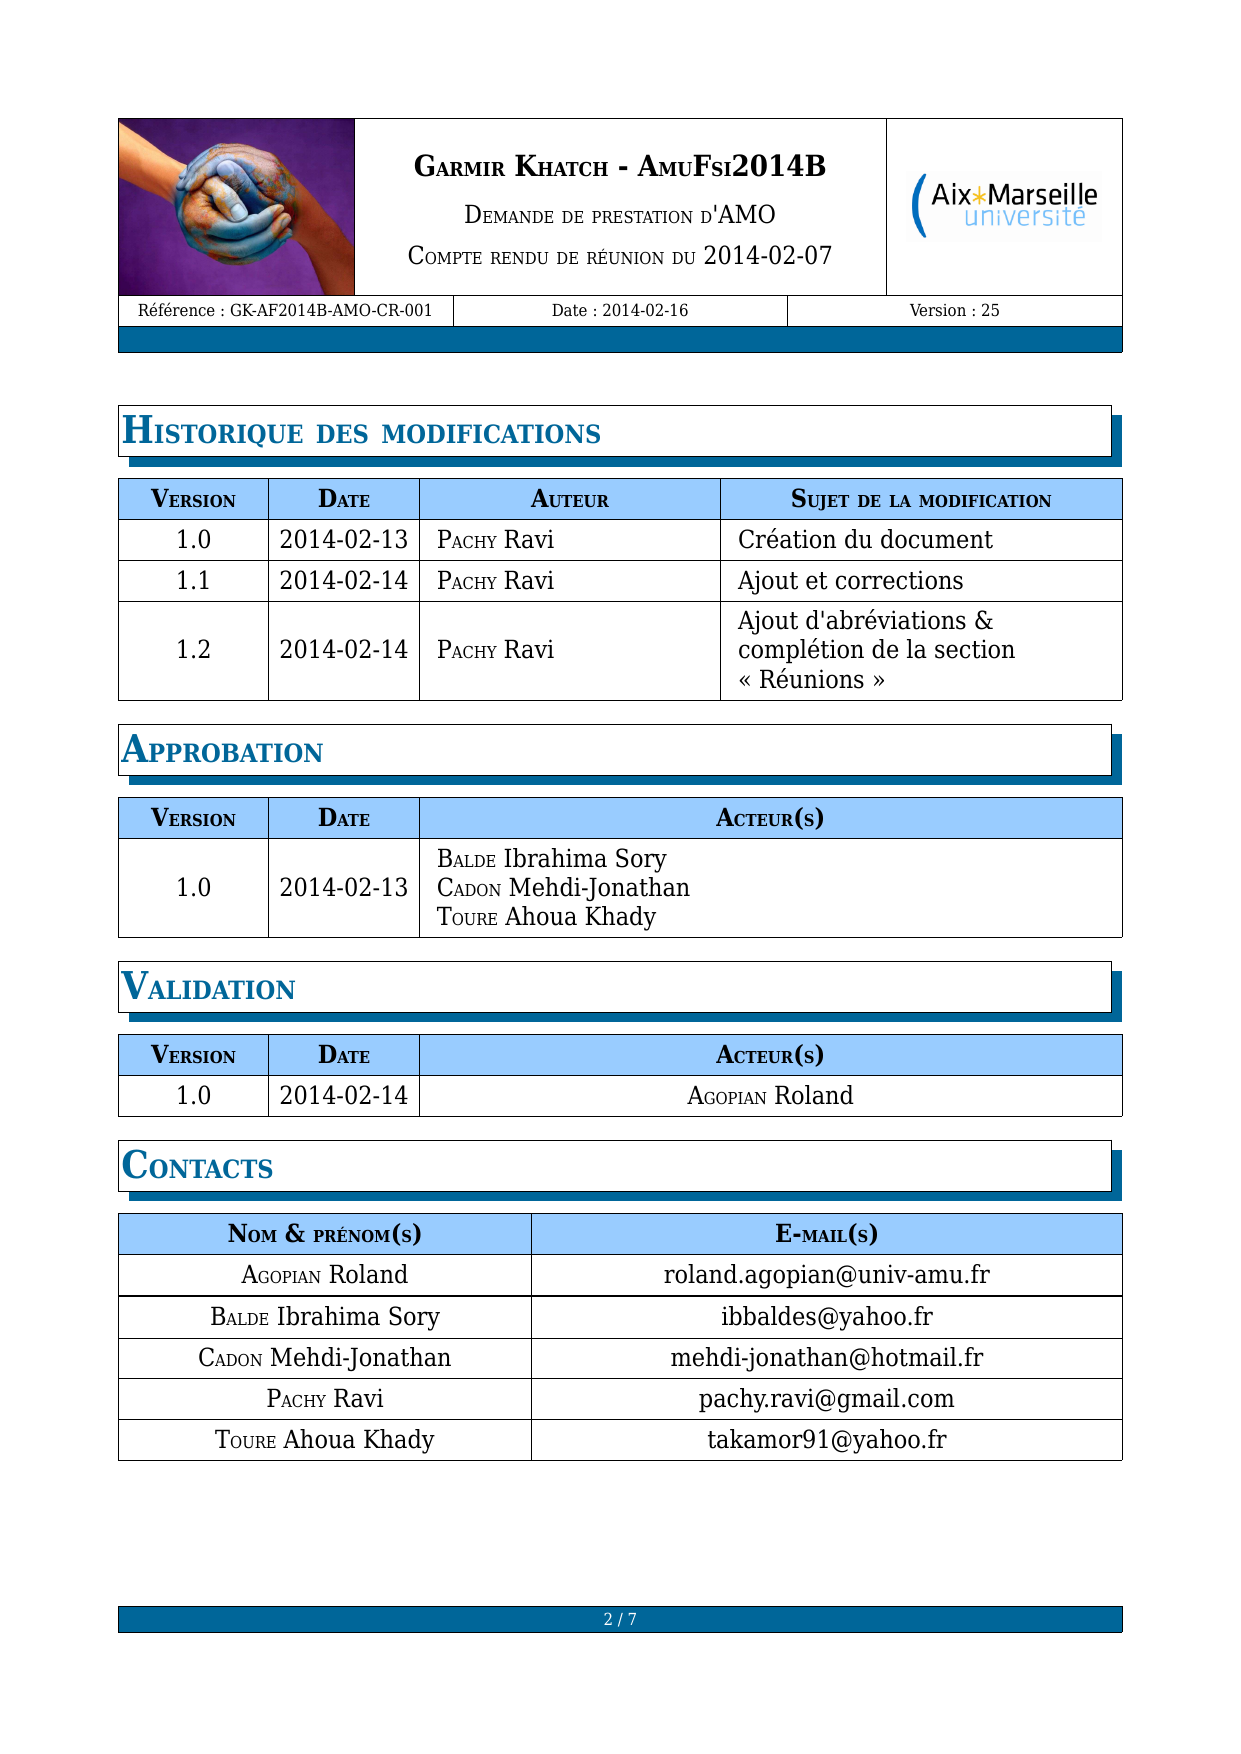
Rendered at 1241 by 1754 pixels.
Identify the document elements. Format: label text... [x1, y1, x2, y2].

table_cell mehdi-jonathan@hotmail.fr [532, 1339, 1122, 1378]
text Approbation [119, 725, 1111, 774]
table_cell 1.2 [119, 602, 268, 700]
table_cell pachy.ravi@gmail.com [532, 1379, 1122, 1419]
text Validation [119, 962, 1111, 1012]
table_cell Pachy Ravi [420, 520, 720, 560]
table_cell 2014-02-13 [269, 839, 419, 937]
table_cell 1.0 [119, 1076, 268, 1116]
table_cell 1.1 [119, 561, 268, 601]
table_cell Ajout et corrections [721, 561, 1122, 601]
table_cell Ajout d'abréviations & complétion de la section « Réunions » [721, 602, 1122, 700]
table_cell Cadon Mehdi-Jonathan [119, 1339, 531, 1378]
text Contacts [119, 1141, 1111, 1191]
table_cell 2014-02-14 [269, 1076, 419, 1116]
table_header Version [119, 798, 268, 838]
table_cell 1.0 [119, 839, 268, 937]
table_cell 2014-02-14 [269, 561, 419, 601]
table_header Date [269, 1035, 419, 1075]
table_cell takamor91@yahoo.fr [532, 1420, 1122, 1460]
table_cell Balde Ibrahima Sory Cadon Mehdi-Jonathan Toure Ahoua Khady [420, 839, 1122, 937]
table_cell 2014-02-13 [269, 520, 419, 560]
table_header Version [119, 479, 268, 519]
table_header Date [269, 798, 419, 838]
table_cell ibbaldes@yahoo.fr [532, 1297, 1122, 1337]
table_cell Pachy Ravi [119, 1379, 531, 1419]
table_header Sujet de la modification [721, 479, 1122, 519]
table_header Acteur(s) [420, 1035, 1122, 1075]
table_header E-mail(s) [532, 1214, 1122, 1254]
table_header Nom & prénom(s) [119, 1214, 531, 1254]
table_header Auteur [420, 479, 720, 519]
table_cell Pachy Ravi [420, 602, 720, 700]
table_cell Agopian Roland [119, 1255, 531, 1295]
table_header Acteur(s) [420, 798, 1122, 838]
table_cell Balde Ibrahima Sory [119, 1297, 531, 1337]
table_cell Toure Ahoua Khady [119, 1420, 531, 1460]
table_cell 2014-02-14 [269, 602, 419, 700]
picture [887, 126, 1122, 288]
text Historique des modifications [119, 406, 1111, 456]
table_cell roland.agopian@univ-amu.fr [532, 1255, 1122, 1295]
table_cell Agopian Roland [420, 1076, 1122, 1116]
table_cell Pachy Ravi [420, 561, 720, 601]
table_cell 1.0 [119, 520, 268, 560]
table_cell Création du document [721, 520, 1122, 560]
table_header Date [269, 479, 419, 519]
table_header Version [119, 1035, 268, 1075]
picture [119, 119, 354, 295]
